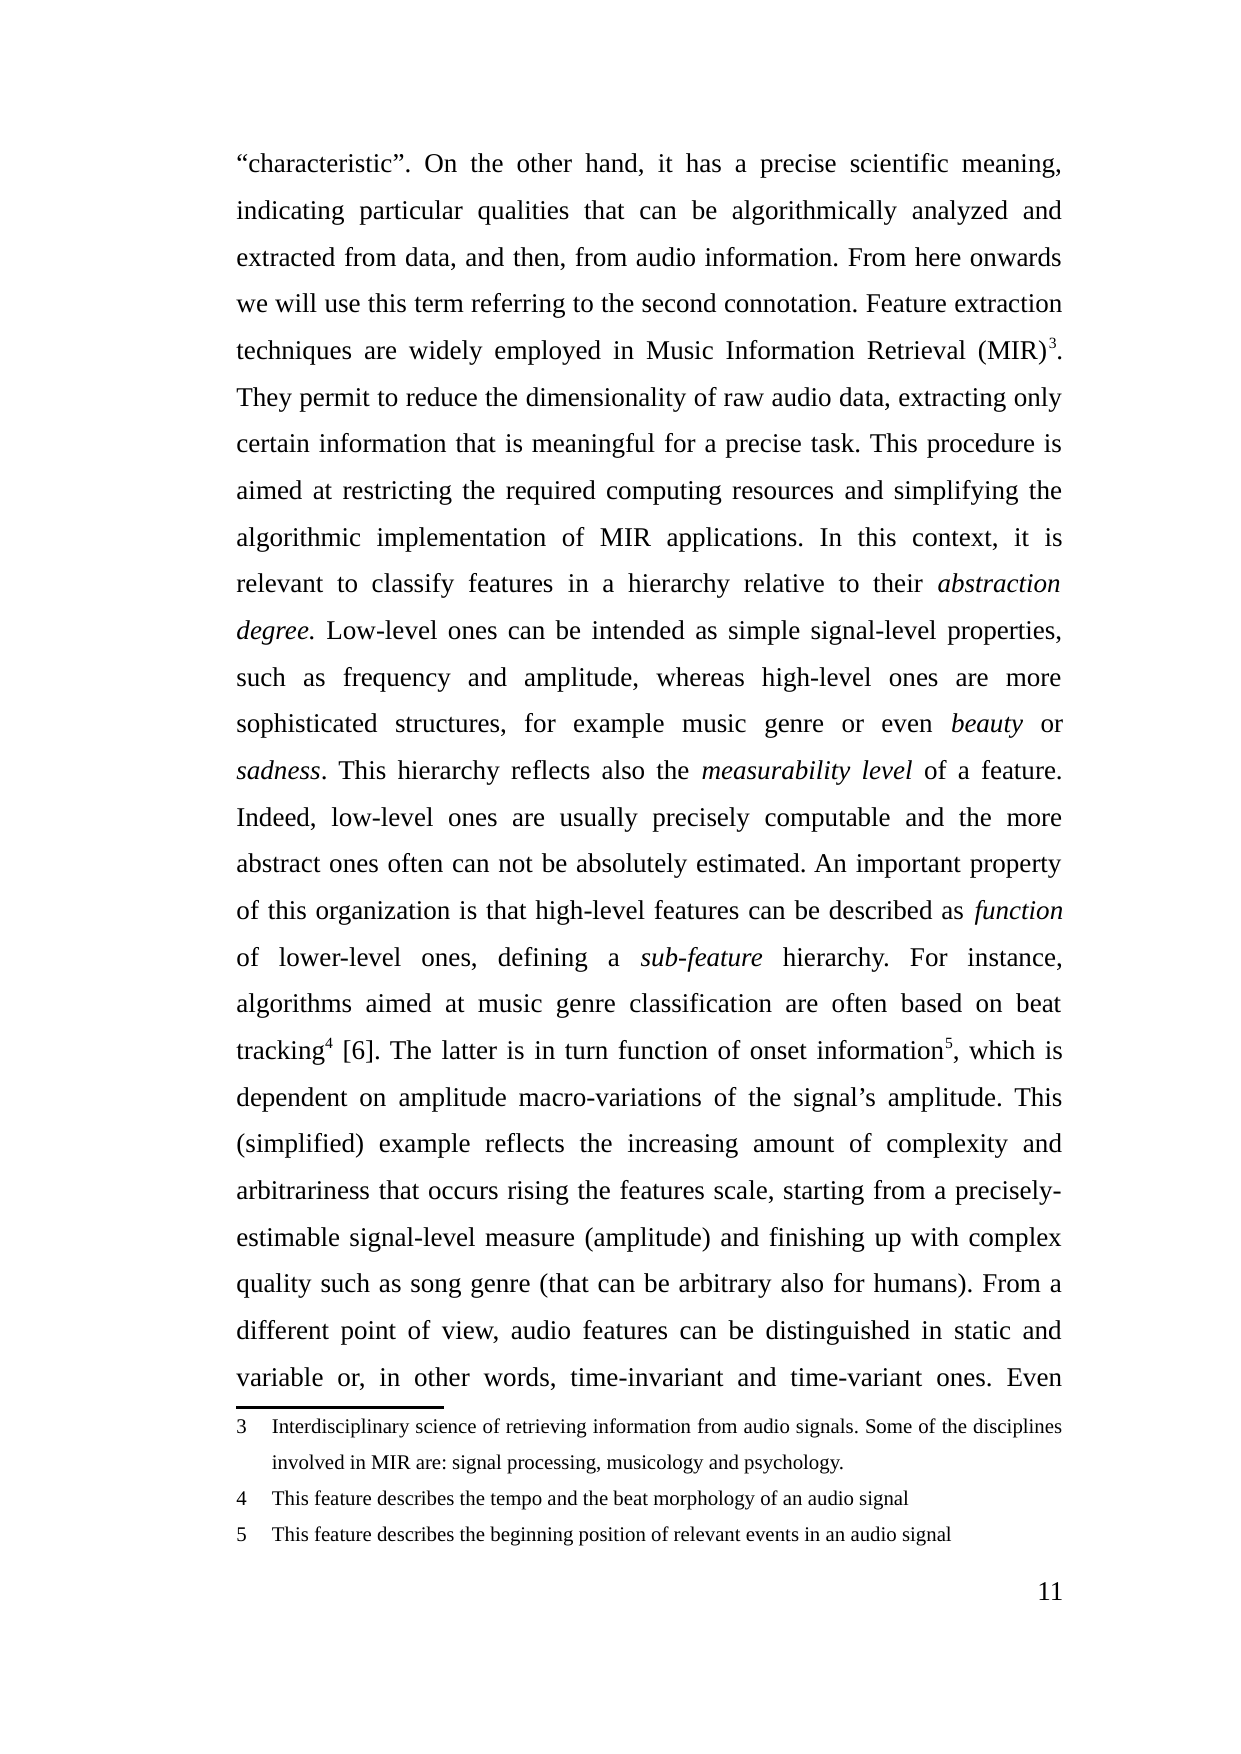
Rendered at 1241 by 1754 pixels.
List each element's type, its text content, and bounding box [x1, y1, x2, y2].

text “characteristic”. On the other hand, it has a precise scientific meaning, indicating particular qualities that can be algorithmically analyzed and extracted from data, and then, from audio information. From here onwards we will use this term referring to the second connotation. Feature extraction techniques are widely employed in Music Information Retrieval (MIR). They permit to reduce the dimensionality of raw audio data, extracting only certain information that is meaningful for a precise task. This procedure is aimed at restricting the required computing resources and simplifying the algorithmic implementation of MIR applications. In this context, it is relevant to classify features in a hierarchy relative to their abstraction degree. Low-level ones can be intended as simple signal-level properties, such as frequency and amplitude, whereas high-level ones are more sophisticated structures, for example music genre or even beauty or sadness. This hierarchy reflects also the measurability level of a feature. Indeed, low-level ones are usually precisely computable and the more abstract ones often can not be absolutely estimated. An important property of this organization is that high-level features can be described as function of lower-level ones, defining a sub-feature hierarchy. For instance, algorithms aimed at music genre classification are often based on beat tracking [6]. The latter is in turn function of onset information, which is dependent on amplitude macro-variations of the signal’s amplitude. This (simplified) example reflects the increasing amount of complexity and arbitrariness that occurs rising the features scale, starting from a precisely-estimable signal-level measure (amplitude) and finishing up with complex quality such as song genre (that can be arbitrary also for humans). From a different point of view, audio features can be distinguished in static and variable or, in other words, time-invariant and time-variant ones. Even [236, 148, 1063, 1392]
text This feature describes the tempo and the beat morphology of an audio signal [236, 1486, 1063, 1510]
text Interdisciplinary science of retrieving information from audio signals. Some of the disciplines involved in MIR are: signal processing, musicology and psychology. [236, 1413, 1063, 1474]
text This feature describes the beginning position of relevant events in an audio signal [236, 1522, 1063, 1546]
